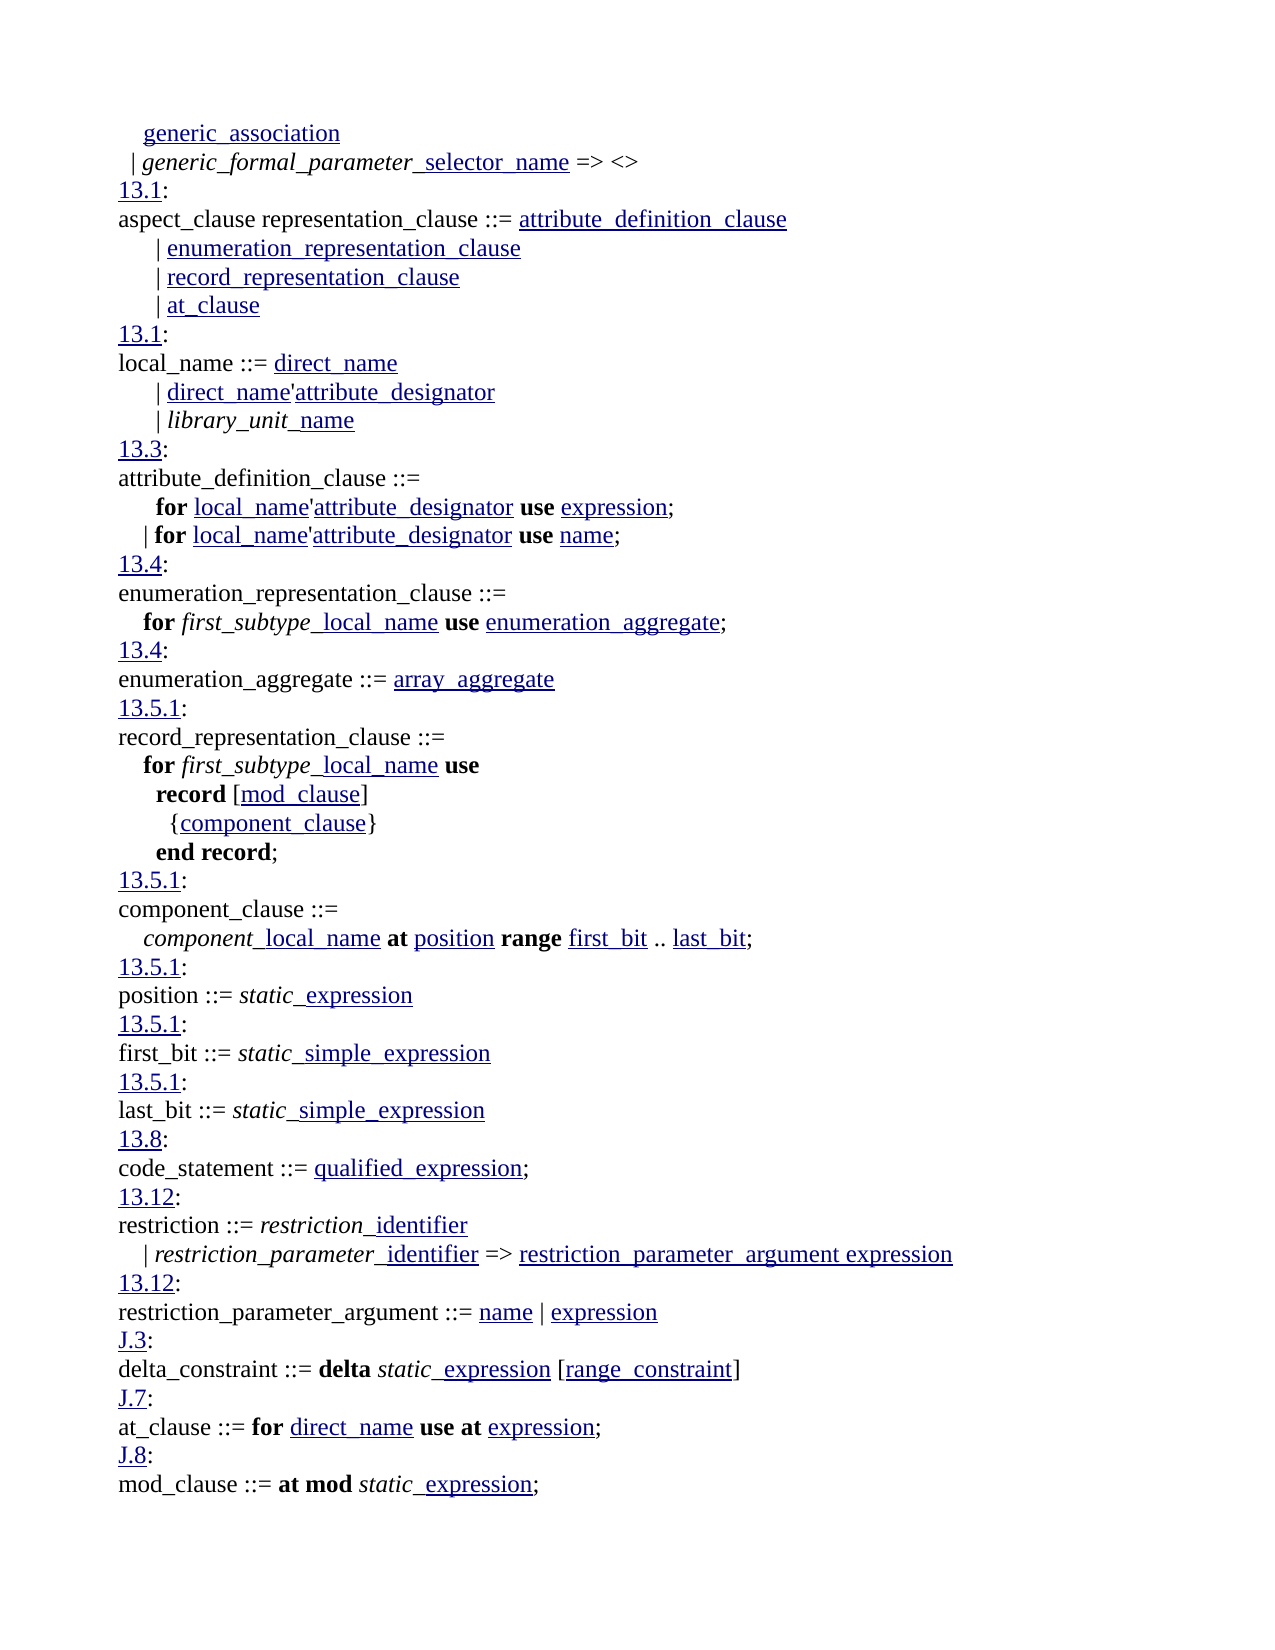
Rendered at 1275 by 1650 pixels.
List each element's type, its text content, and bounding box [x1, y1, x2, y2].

text 13.5.1: position ::= static_expression [118, 952, 1157, 1009]
text J.3: delta_constraint ::= delta static_expression [range_constraint] [118, 1326, 1157, 1383]
text generic_association | generic_formal_parameter_selector_name => <> [118, 118, 1157, 176]
text J.8: mod_clause ::= at mod static_expression; [118, 1441, 1157, 1498]
text 13.5.1: record_representation_clause ::= for first_subtype_local_name use record [mod_clause] {component_clause} end record; [118, 693, 1157, 866]
text 13.12: restriction_parameter_argument ::= name | expression [118, 1268, 1157, 1326]
text 13.8: code_statement ::= qualified_expression; [118, 1124, 1157, 1182]
text 13.5.1: last_bit ::= static_simple_expression [118, 1067, 1157, 1124]
text 13.4: enumeration_aggregate ::= array_aggregate [118, 636, 1157, 693]
text 13.1: local_name ::= direct_name | direct_name'attribute_designator | library_unit_name [118, 319, 1157, 434]
text 13.4: enumeration_representation_clause ::= for first_subtype_local_name use enumeration_aggregate; [118, 549, 1157, 636]
text 13.12: restriction ::= restriction_identifier | restriction_parameter_identifier => restriction_parameter_argument expression [118, 1182, 1157, 1268]
text 13.5.1: first_bit ::= static_simple_expression [118, 1009, 1157, 1067]
text 13.1: aspect_clause representation_clause ::= attribute_definition_clause | enumeration_representation_clause | record_representation_clause | at_clause [118, 176, 1157, 319]
text 13.3: attribute_definition_clause ::= for local_name'attribute_designator use expression; | for local_name'attribute_designator use name; [118, 434, 1157, 549]
text 13.5.1: component_clause ::= component_local_name at position range first_bit .. last_bit; [118, 866, 1157, 952]
text J.7: at_clause ::= for direct_name use at expression; [118, 1383, 1157, 1441]
